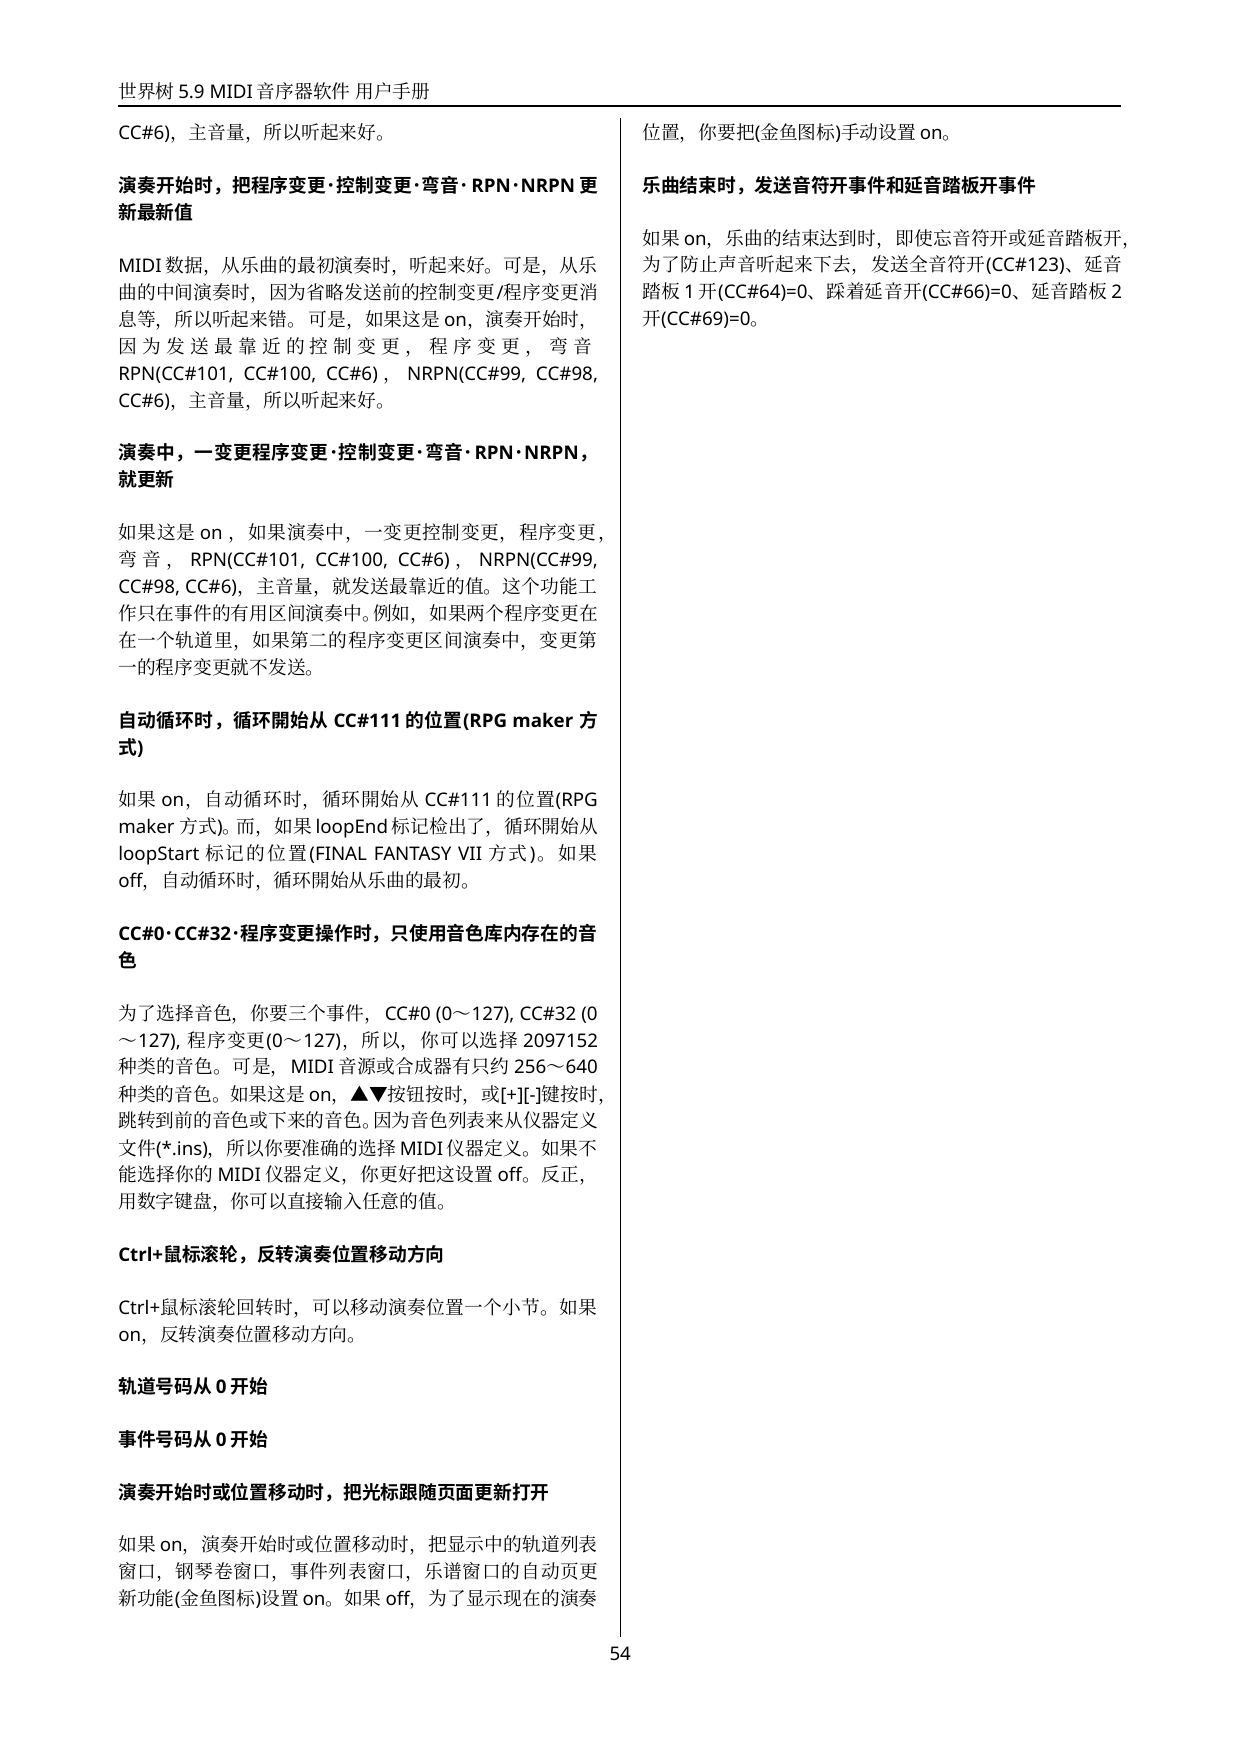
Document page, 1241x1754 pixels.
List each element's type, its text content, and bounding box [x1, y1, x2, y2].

text 演奏中，一变更程序变更･控制变更･弯音･RPN･NRPN，就更新 [118, 438, 598, 492]
text 位置，你要把(金鱼图标)手动设置on。 [642, 118, 1122, 145]
text 演奏开始时或位置移动时，把光标跟随页面更新打开 [118, 1477, 598, 1504]
text 为了选择音色，你要三个事件，CC#0 (0～127), CC#32 (0～127), 程序变更(0～127)，所以，你可以选择2097152种类的音色。可是，MIDI音源或合成器有只约256～640种类的音色。如果这是on，▲▼按钮按时，或[+][-]键按时，跳转到前的音色或下来的音色。因为音色列表来从仪器定义文件(*.ins)，所以你要准确的选择MIDI仪器定义。如果不能选择你的MIDI仪器定义，你更好把这设置off。反正，用数字键盘，你可以直接输入任意的值。 [118, 998, 598, 1214]
text 如果on，自动循环时，循环開始从CC#111的位置(RPG maker 方式)。而，如果loopEnd标记检出了，循环開始从 loopStart标记的位置(FINAL FANTASY VII方式)。如果off，自动循环时，循环開始从乐曲的最初。 [118, 785, 598, 893]
text 如果on，演奏开始时或位置移动时，把显示中的轨道列表窗口，钢琴卷窗口，事件列表窗口，乐谱窗口的自动页更新功能(金鱼图标)设置on。如果off，为了显示现在的演奏 [118, 1530, 598, 1611]
text 轨道号码从0开始 [118, 1372, 598, 1399]
text MIDI数据，从乐曲的最初演奏时，听起来好。可是，从乐曲的中间演奏时，因为省略发送前的控制变更/程序变更消息等，所以听起来错。 可是，如果这是on，演奏位置移动时，因为发送最靠近的控制变更，程序变更，弯音，RPN(CC#101, CC#100, CC#6)，NRPN(CC#99, CC#98, CC#6)，主音量，所以听起来好。 [118, 118, 598, 145]
text Ctrl+鼠标滚轮，反转演奏位置移动方向 [118, 1240, 598, 1267]
text 如果这是on ，如果演奏中，一变更控制变更，程序变更，弯音，RPN(CC#101, CC#100, CC#6)，NRPN(CC#99, CC#98, CC#6)，主音量，就发送最靠近的值。这个功能工作只在事件的有用区间演奏中。例如，如果两个程序变更在在一个轨道里，如果第二的程序变更区间演奏中，变更第一的程序变更就不发送。 [118, 518, 598, 680]
text 如果on，乐曲的结束达到时，即使忘音符开或延音踏板开，为了防止声音听起来下去，发送全音符开(CC#123)、延音踏板1开(CC#64)=0、踩着延音开(CC#66)=0、延音踏板2开(CC#69)=0。 [642, 223, 1122, 331]
text Ctrl+鼠标滚轮回转时，可以移动演奏位置一个小节。如果on，反转演奏位置移动方向。 [118, 1292, 598, 1346]
text 自动循环时，循环開始从CC#111的位置(RPG maker 方式) [118, 705, 598, 759]
text 乐曲结束时，发送音符开事件和延音踏板开事件 [642, 171, 1122, 198]
text MIDI数据，从乐曲的最初演奏时，听起来好。可是，从乐曲的中间演奏时，因为省略发送前的控制变更/程序变更消息等，所以听起来错。 可是，如果这是on，演奏开始时，因为发送最靠近的控制变更，程序变更，弯音，RPN(CC#101, CC#100, CC#6)，NRPN(CC#99, CC#98, CC#6)，主音量，所以听起来好。 [118, 251, 598, 412]
text 事件号码从0开始 [118, 1425, 598, 1452]
text 演奏开始时，把程序变更･控制变更･弯音･RPN･NRPN更新最新值 [118, 171, 598, 225]
text CC#0･CC#32･程序变更操作时，只使用音色库内存在的音色 [118, 918, 598, 973]
